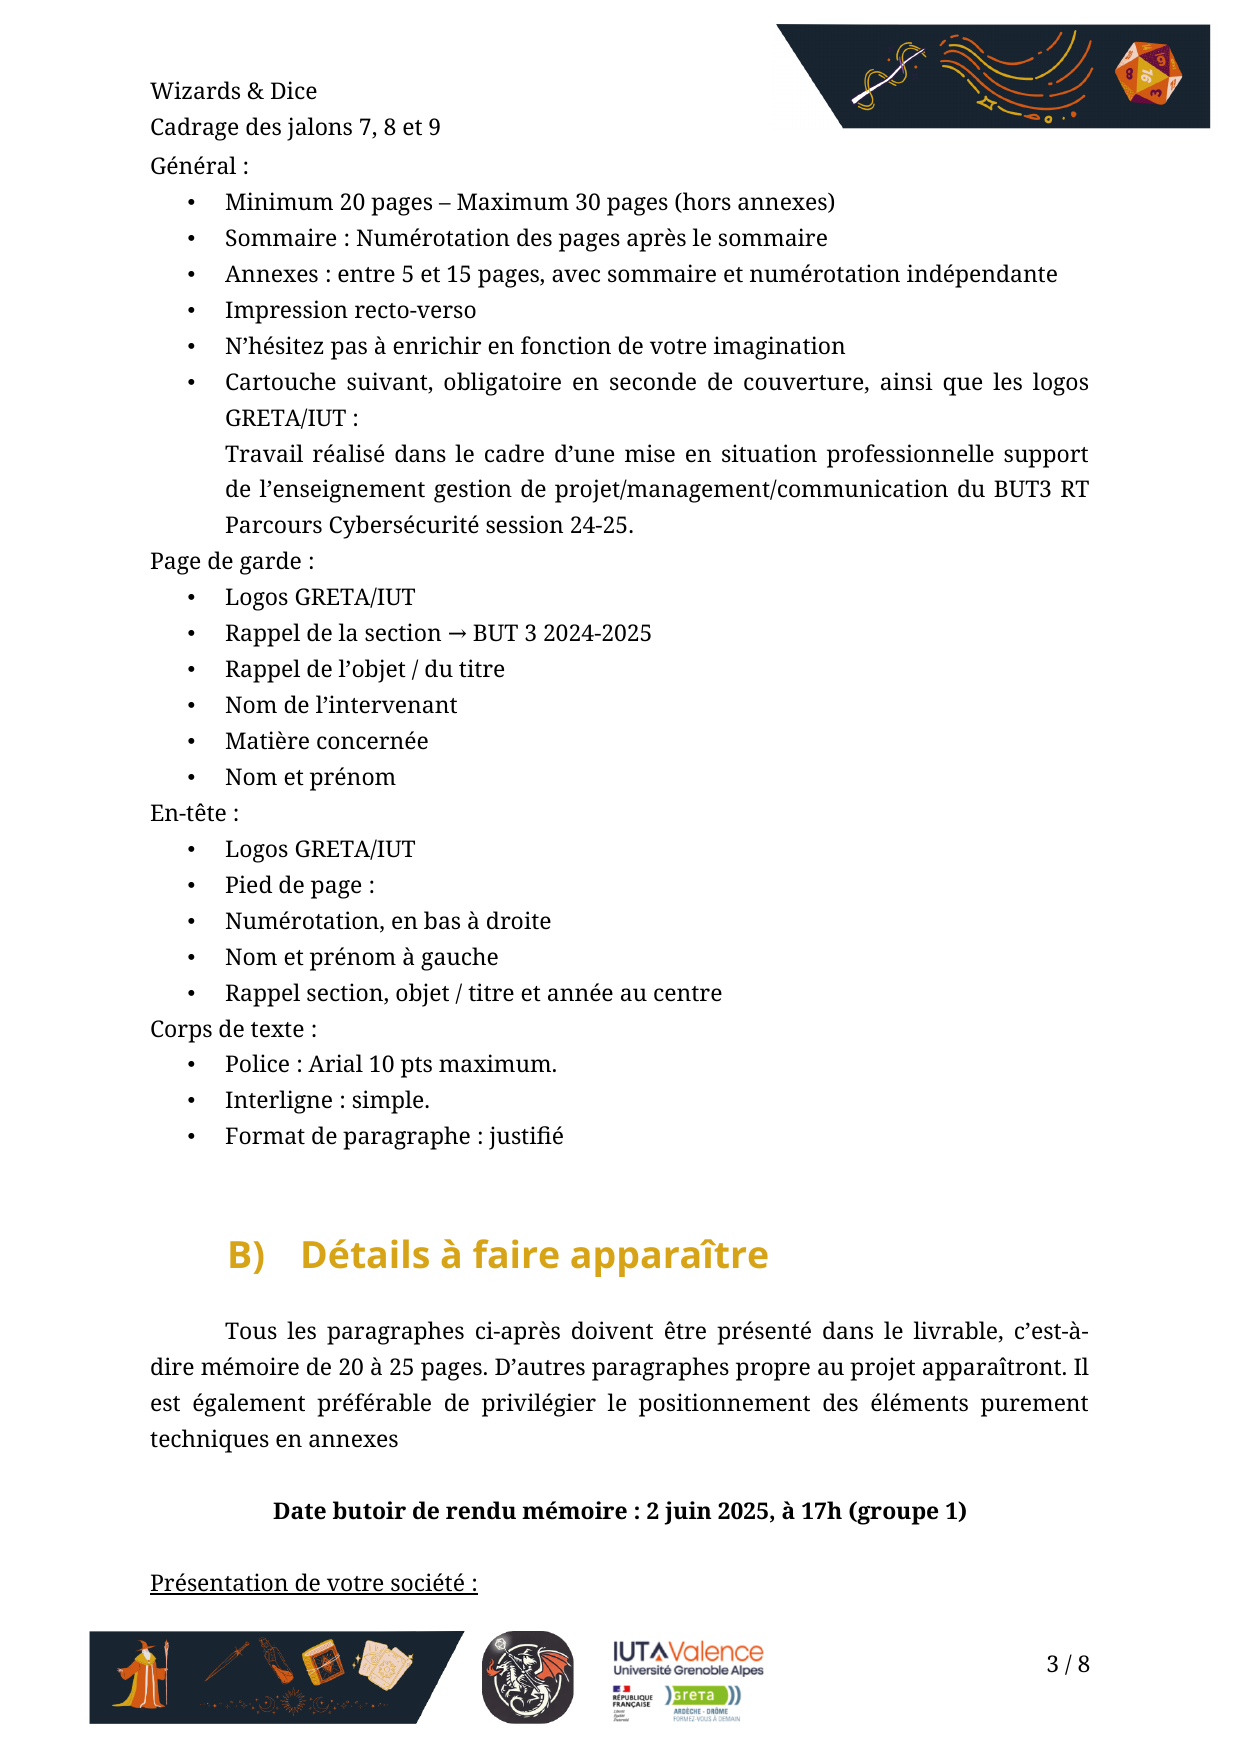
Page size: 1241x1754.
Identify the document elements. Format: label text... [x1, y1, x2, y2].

list Pied de page : [187, 869, 1090, 900]
text Page de garde : [150, 545, 1090, 577]
text Corps de texte : [150, 1012, 1090, 1044]
text Présentation de votre société : [150, 1567, 1090, 1598]
list Cartouche suivant, obligatoire en seconde de couverture, ainsi que les logos GRETA/IUT : [187, 366, 1090, 433]
text Tous les paragraphes ci-après doivent être présenté dans le livrable, c’est-à-dire mémoire de 20 à 25 pages. D’autres paragraphes propre au projet apparaîtront. Il est également préférable de privilégier le positionnement des éléments purement techniques en annexes [150, 1315, 1090, 1454]
list Matière concernée [187, 725, 1090, 756]
list Police : Arial 10 pts maximum. [187, 1048, 1090, 1080]
list Rappel de l’objet / du titre [187, 653, 1090, 684]
list Travail réalisé dans le cadre d’une mise en situation professionnelle support de l’enseignement gestion de projet/management/communication du BUT3 RT Parcours Cybersécurité session 24-25. [187, 437, 1090, 541]
text Date butoir de rendu mémoire : 2 juin 2025, à 17h (groupe 1) [150, 1495, 1090, 1526]
subtitle Détails à faire apparaître [227, 1228, 1090, 1279]
list Interligne : simple. [187, 1084, 1090, 1116]
list Rappel section, objet / titre et année au centre [187, 977, 1090, 1008]
list Impression recto-verso [187, 294, 1090, 325]
picture [81, 1620, 788, 1733]
picture [771, 21, 1218, 131]
text Général : [150, 150, 1090, 181]
list Nom de l’intervenant [187, 689, 1090, 720]
list Logos GRETA/IUT [187, 581, 1090, 612]
list Logos GRETA/IUT [187, 833, 1090, 864]
list Format de paragraphe : justifié [187, 1120, 1090, 1152]
list Nom et prénom à gauche [187, 941, 1090, 972]
text En-tête : [150, 797, 1090, 828]
list Annexes : entre 5 et 15 pages, avec sommaire et numérotation indépendante [187, 258, 1090, 289]
list Numérotation, en bas à droite [187, 905, 1090, 936]
list Minimum 20 pages – Maximum 30 pages (hors annexes) [187, 186, 1090, 217]
list N’hésitez pas à enrichir en fonction de votre imagination [187, 330, 1090, 361]
list Sommaire : Numérotation des pages après le sommaire [187, 222, 1090, 253]
list Nom et prénom [187, 761, 1090, 792]
list Rappel de la section → BUT 3 2024-2025 [187, 617, 1090, 648]
